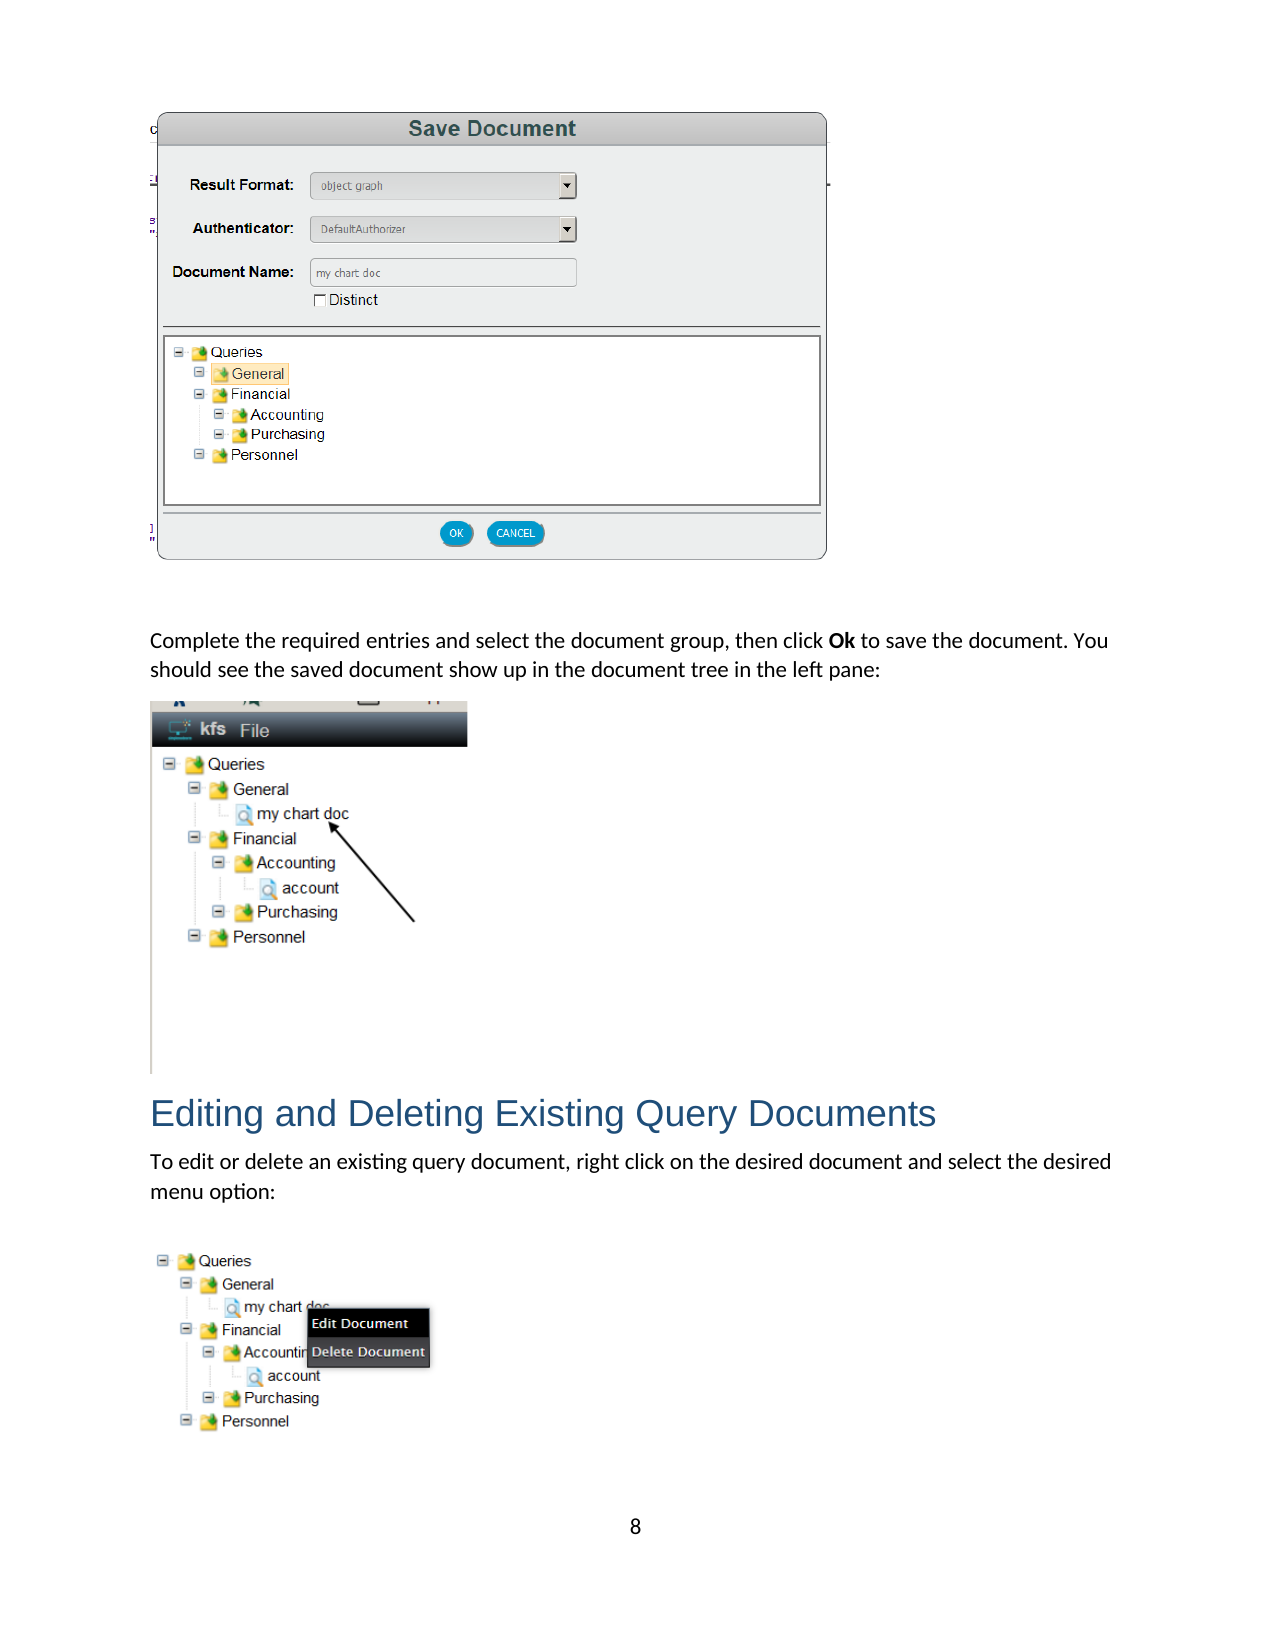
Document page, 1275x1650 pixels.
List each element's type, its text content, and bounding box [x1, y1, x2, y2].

text Complete the required entries and select the document group, then click Ok to save the document. You should see the saved document show up in the document tree in the left pane: [150, 626, 1121, 683]
picture [150, 110, 831, 560]
subtitle Editing and Deleting Existing Query Documents [150, 1091, 1131, 1134]
picture [150, 701, 468, 1074]
picture [150, 1249, 440, 1464]
text To edit or delete an existing query document, right click on the desired document and select the desired menu option: [150, 1147, 1121, 1205]
